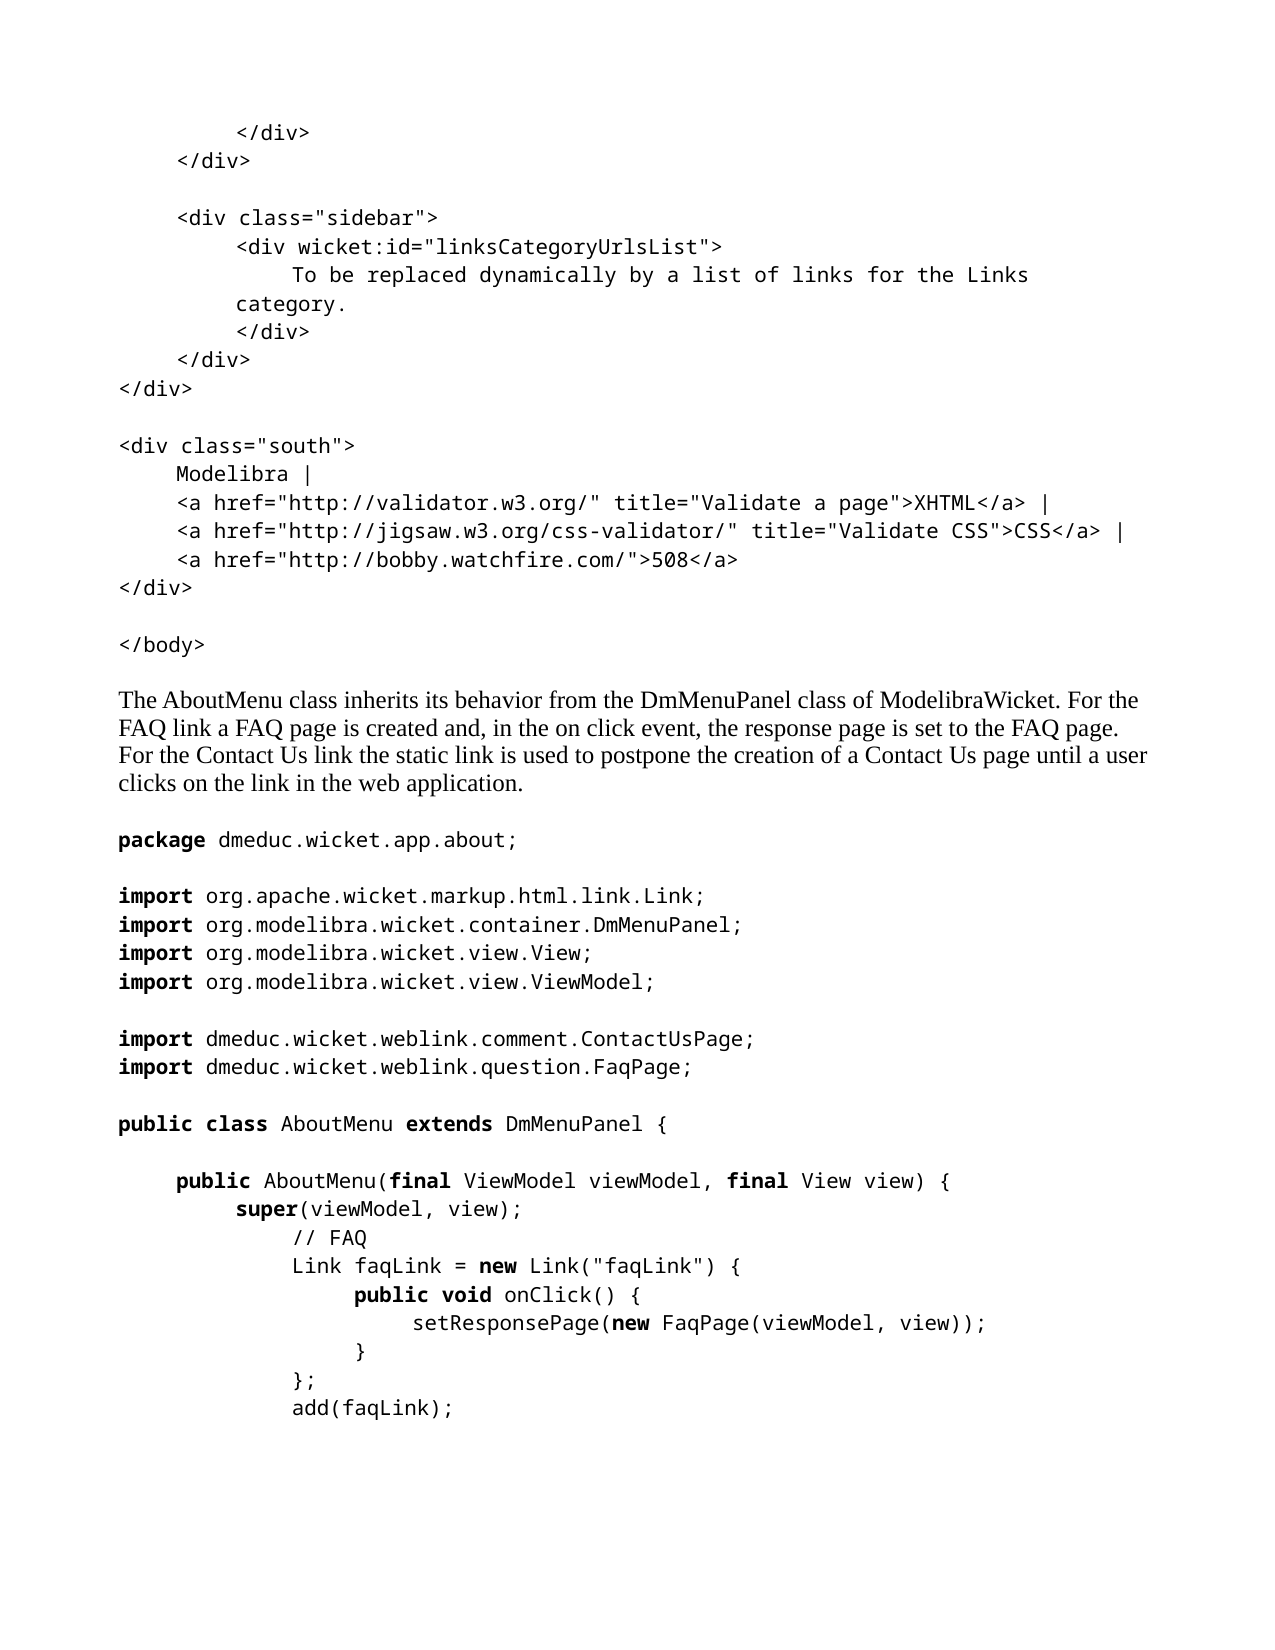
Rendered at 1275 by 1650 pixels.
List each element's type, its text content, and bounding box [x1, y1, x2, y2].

text </body> [118, 630, 1157, 658]
text </div> [118, 317, 1157, 346]
text import org.modelibra.wicket.container.DmMenuPanel; [118, 910, 1157, 938]
text public class AboutMenu extends DmMenuPanel { [118, 1109, 1157, 1137]
text } [118, 1337, 1157, 1365]
text </div> [118, 118, 1157, 147]
text import org.modelibra.wicket.view.ViewModel; [118, 967, 1157, 995]
text import org.modelibra.wicket.view.View; [118, 938, 1157, 967]
text setResponsePage(new FaqPage(viewModel, view)); [118, 1308, 1157, 1337]
text super(viewModel, view); [118, 1194, 1157, 1223]
text add(faqLink); [118, 1393, 1157, 1422]
text package dmeduc.wicket.app.about; [118, 825, 1157, 853]
text <div wicket:id="linksCategoryUrlsList"> [118, 232, 1157, 260]
text </div> [118, 346, 1157, 374]
text public void onClick() { [118, 1280, 1157, 1308]
text Modelibra | [118, 459, 1157, 488]
text To be replaced dynamically by a list of links for the Links category. [118, 260, 1157, 317]
text </div> [118, 147, 1157, 175]
text }; [118, 1365, 1157, 1393]
text <a href="http://validator.w3.org/" title="Validate a page">XHTML</a> | [118, 488, 1157, 516]
text public AboutMenu(final ViewModel viewModel, final View view) { [118, 1166, 1157, 1194]
text </div> [118, 374, 1157, 402]
text <div class="sidebar"> [118, 203, 1157, 232]
text </div> [118, 573, 1157, 602]
text <a href="http://bobby.watchfire.com/">508</a> [118, 545, 1157, 573]
text <div class="south"> [118, 431, 1157, 459]
text import dmeduc.wicket.weblink.comment.ContactUsPage; [118, 1024, 1157, 1052]
text Link faqLink = new Link("faqLink") { [118, 1251, 1157, 1280]
text // FAQ [118, 1223, 1157, 1251]
text The AboutMenu class inherits its behavior from the DmMenuPanel class of ModelibraWicket. For the FAQ link a FAQ page is created and, in the on click event, the response page is set to the FAQ page. For the Contact Us link the static link is used to postpone the creation of a Contact Us page until a user clicks on the link in the web application. [118, 686, 1157, 797]
text import org.apache.wicket.markup.html.link.Link; [118, 882, 1157, 910]
text import dmeduc.wicket.weblink.question.FaqPage; [118, 1052, 1157, 1081]
text <a href="http://jigsaw.w3.org/css-validator/" title="Validate CSS">CSS</a> | [118, 516, 1157, 545]
